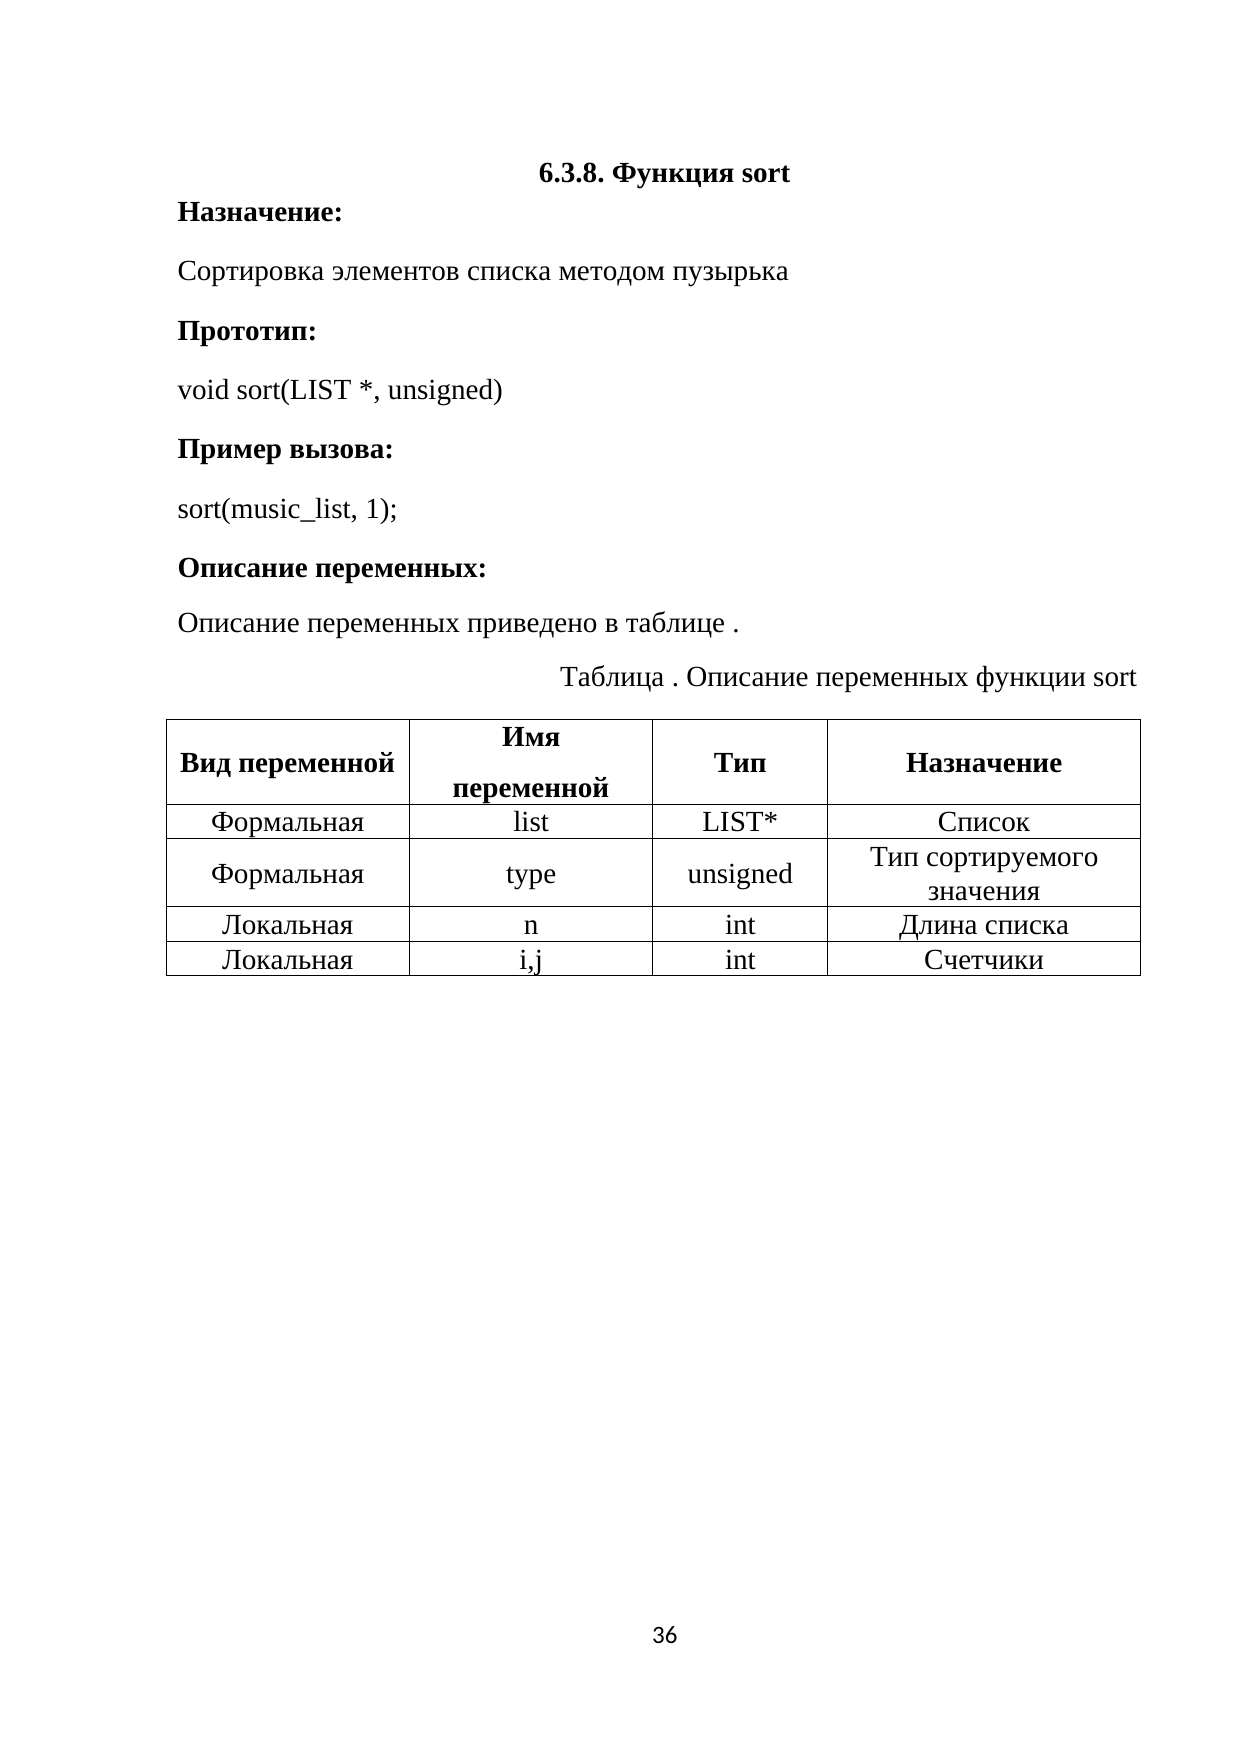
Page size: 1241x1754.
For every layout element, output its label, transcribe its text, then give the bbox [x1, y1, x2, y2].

text Сортировка элементов списка методом пузырька [177, 253, 1152, 287]
table_cell Список [828, 805, 1140, 838]
table_cell int [653, 942, 827, 975]
table_cell LIST* [653, 805, 827, 838]
table_cell Формальная [167, 839, 409, 906]
text Таблица . Описание переменных функции sort [177, 659, 1137, 693]
table_cell Локальная [167, 942, 409, 975]
table_cell Локальная [167, 907, 409, 941]
table_cell Счетчики [828, 942, 1140, 975]
text void sort(LIST *, unsigned) [177, 372, 1152, 406]
table_header Имя переменной [410, 720, 652, 803]
text Пример вызова: [177, 432, 1152, 465]
table_header Вид переменной [167, 720, 409, 803]
table_cell type [410, 839, 652, 906]
table_cell n [410, 907, 652, 941]
table_header Тип [653, 720, 827, 803]
table_cell Формальная [167, 805, 409, 838]
table_cell i,j [410, 942, 652, 975]
text Описание переменных: [177, 550, 1152, 584]
table_cell unsigned [653, 839, 827, 906]
table_cell Тип сортируемого значения [828, 839, 1140, 906]
text Прототип: [177, 313, 1152, 346]
table_cell Длина списка [828, 907, 1140, 941]
table_header Назначение [828, 720, 1140, 803]
table_cell list [410, 805, 652, 838]
text sort(music_list, 1); [177, 491, 1152, 524]
text Назначение: [177, 194, 1152, 228]
text Описание переменных приведено в таблице . [177, 605, 1152, 638]
table_cell int [653, 907, 827, 941]
subtitle 6.3.8. Функция sort [177, 156, 1152, 189]
